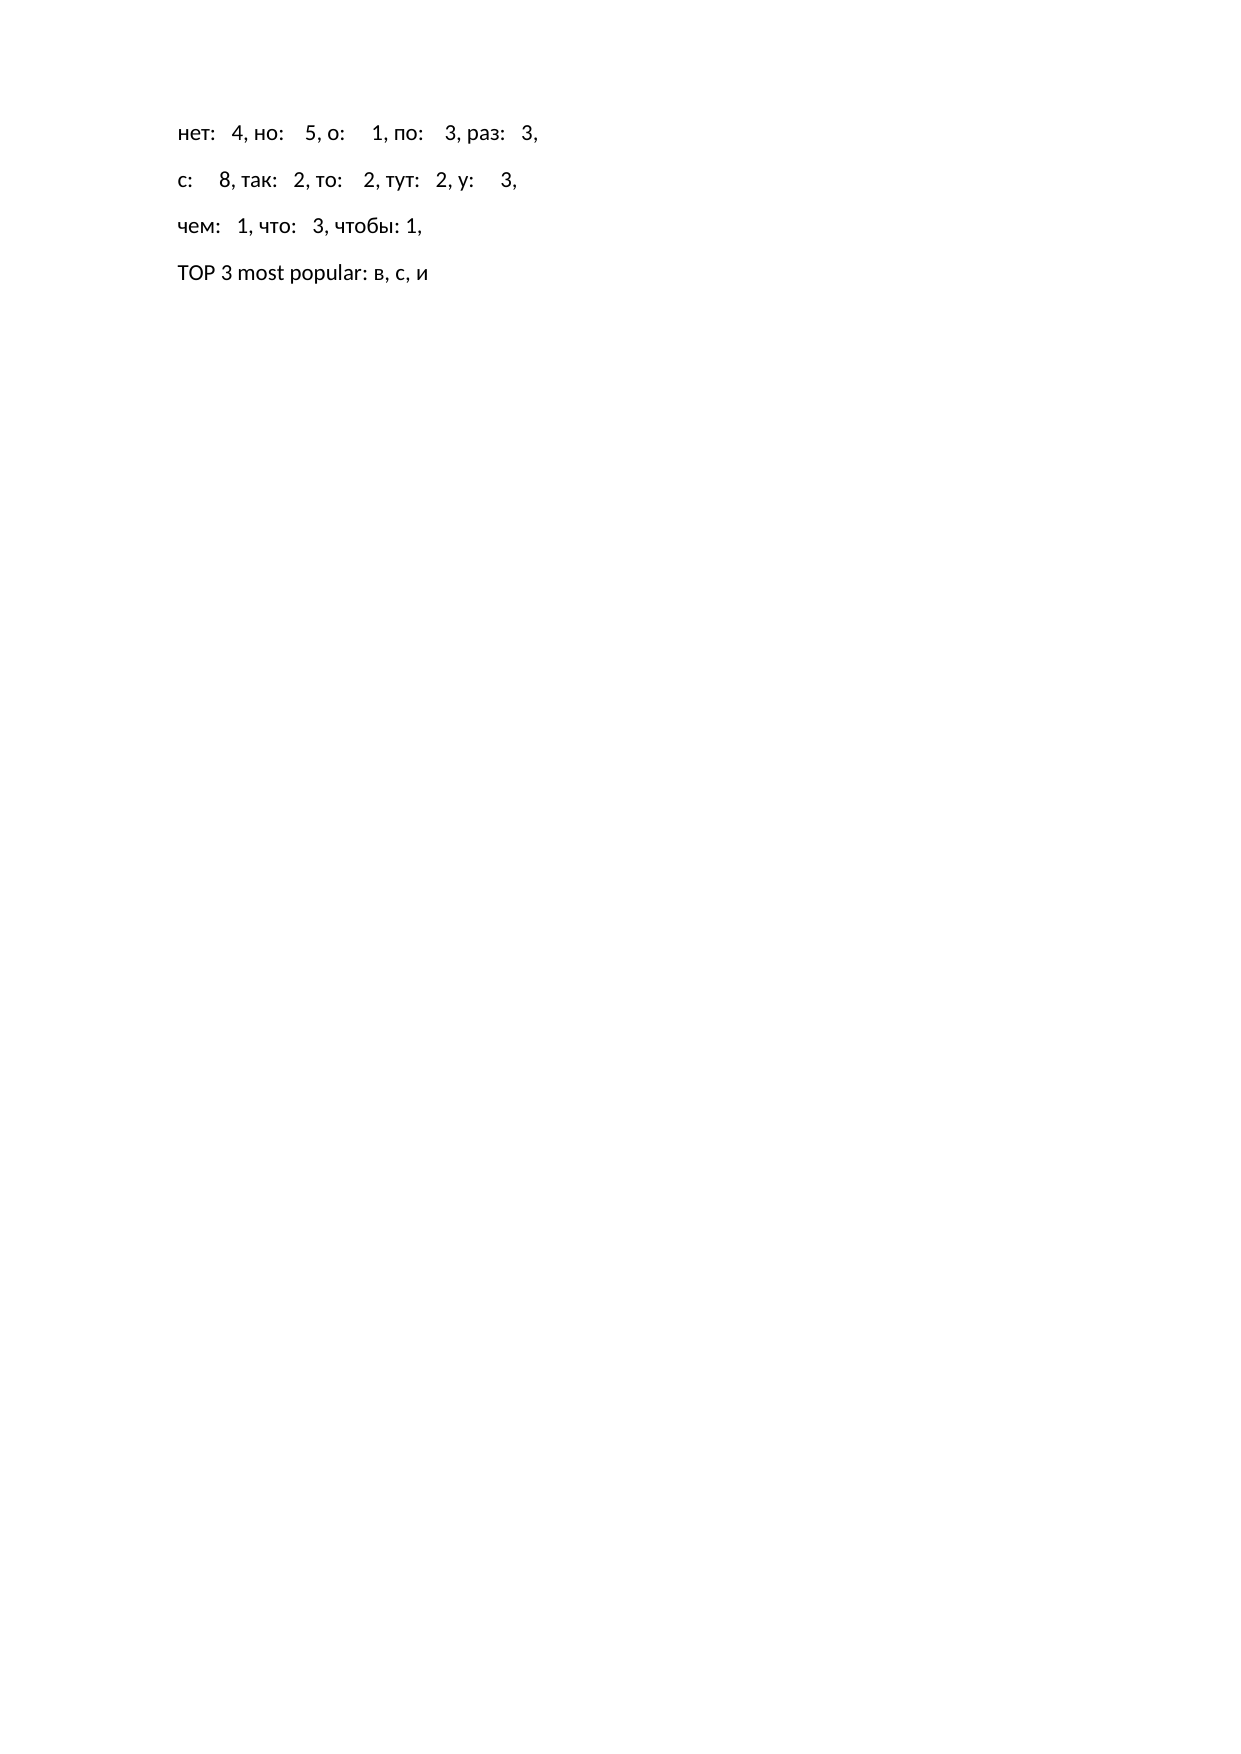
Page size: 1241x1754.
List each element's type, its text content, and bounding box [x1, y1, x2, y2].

text TOP 3 most popular: в, с, и [177, 258, 1152, 286]
text нет: 4, но: 5, о: 1, по: 3, раз: 3, [177, 118, 1152, 146]
text с: 8, так: 2, то: 2, тут: 2, у: 3, [177, 165, 1152, 193]
text чем: 1, что: 3, чтобы: 1, [177, 211, 1152, 239]
